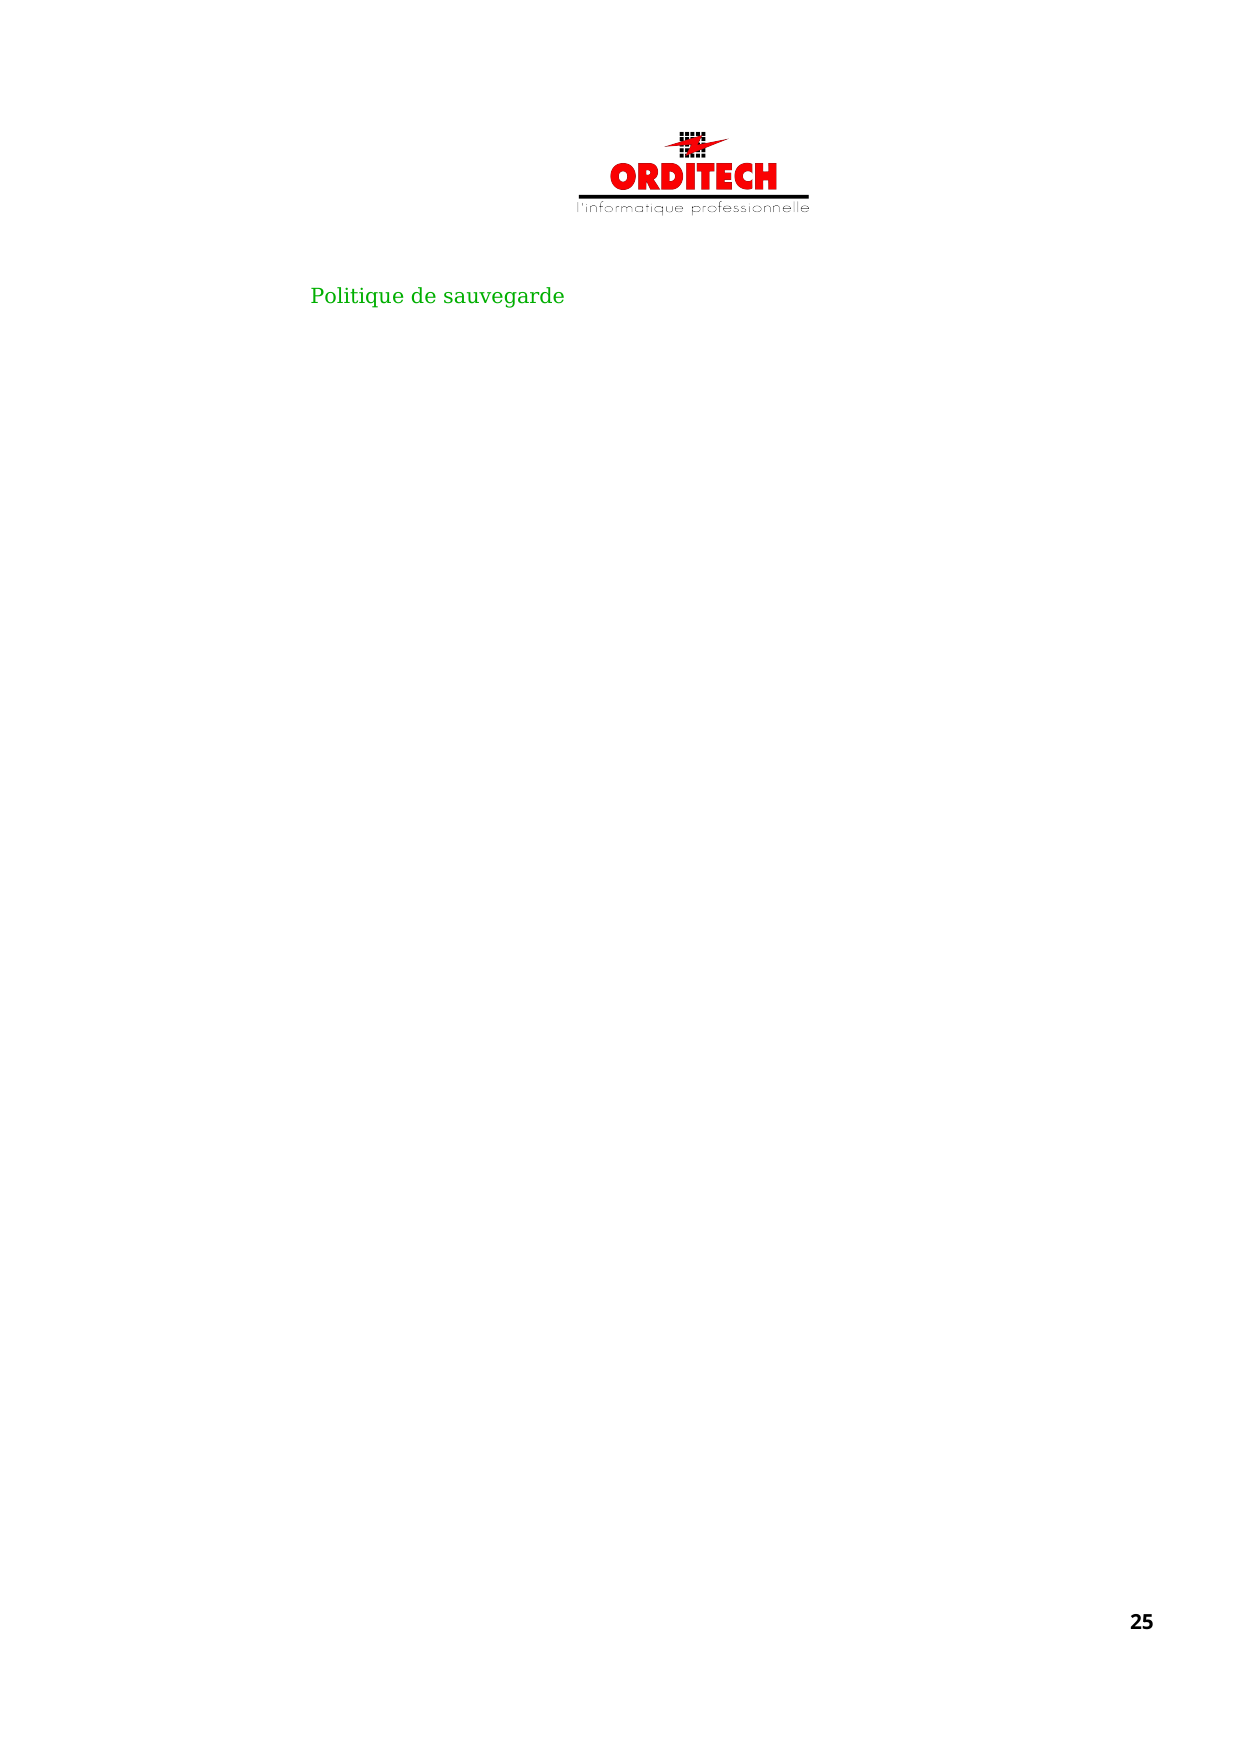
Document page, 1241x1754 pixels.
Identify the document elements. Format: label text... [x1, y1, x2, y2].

picture [564, 122, 826, 225]
text Politique de sauvegarde [236, 284, 1153, 308]
